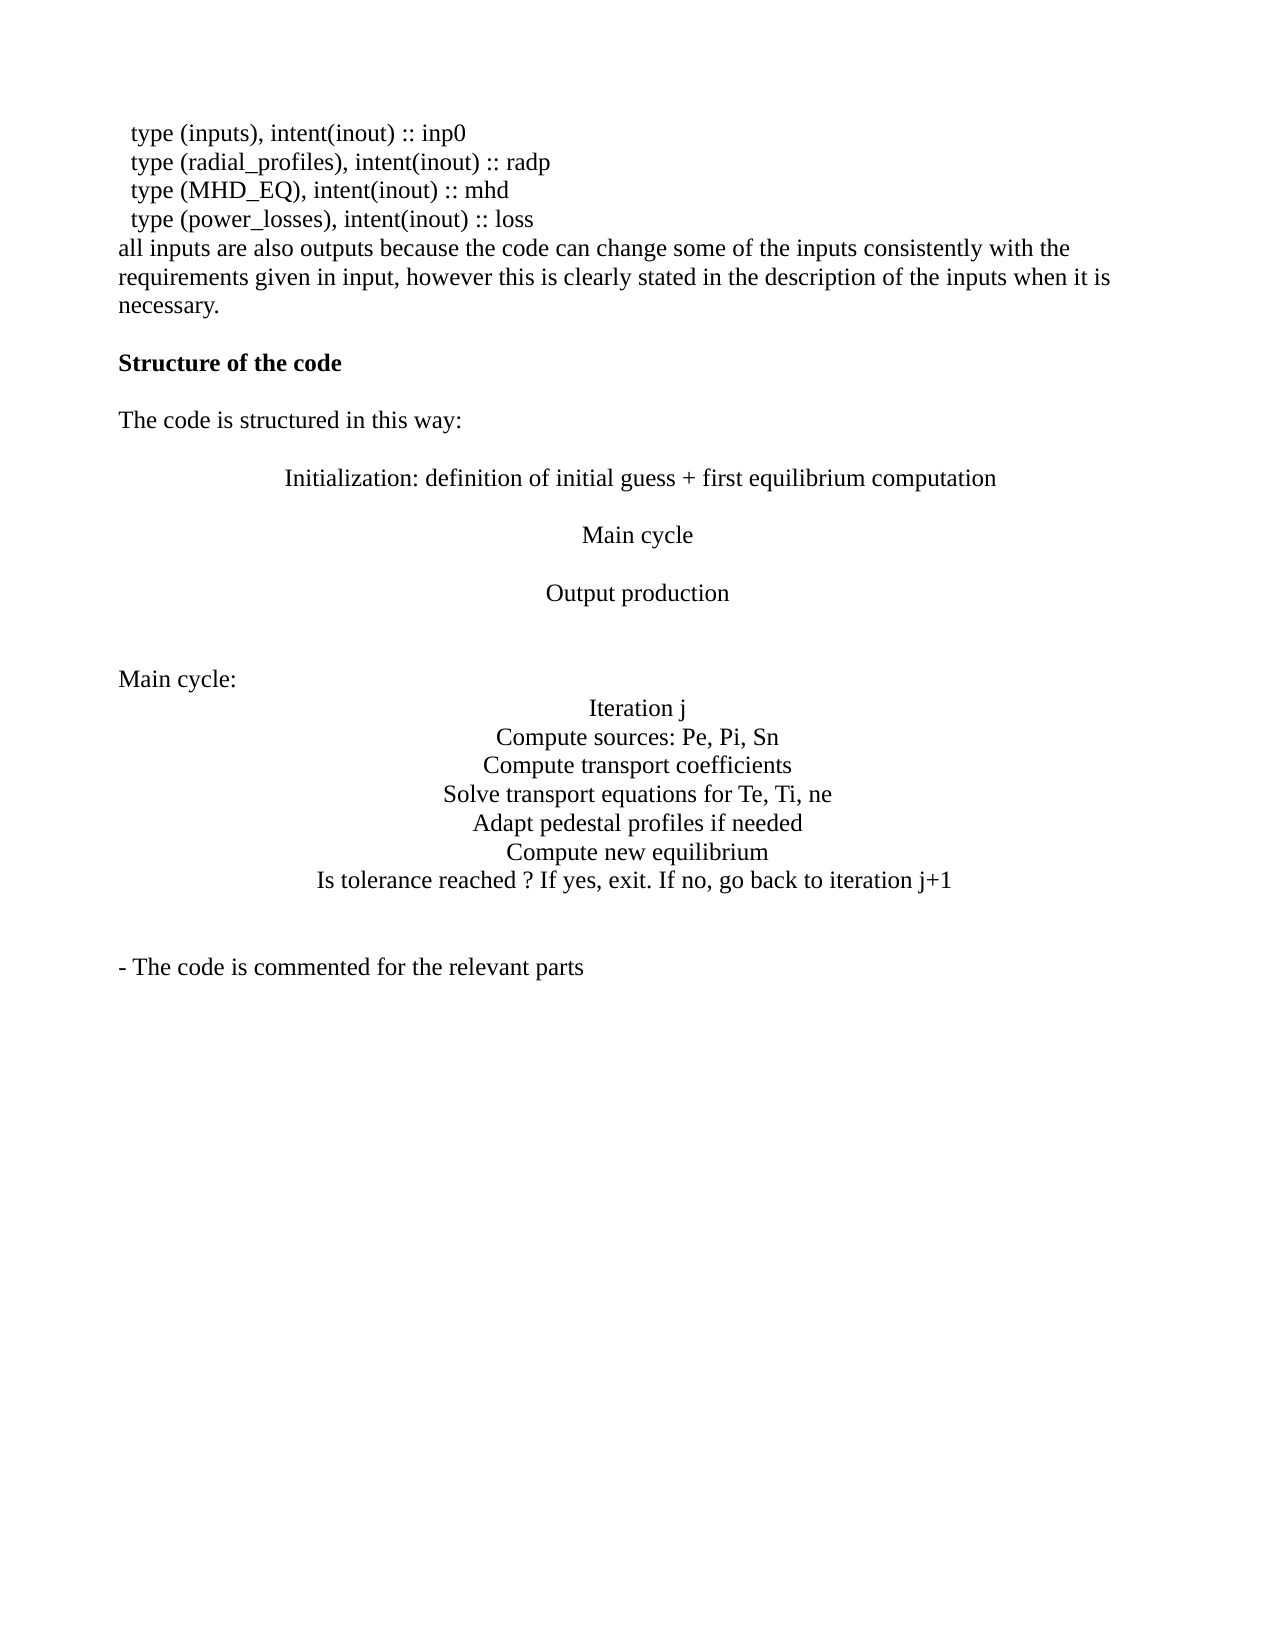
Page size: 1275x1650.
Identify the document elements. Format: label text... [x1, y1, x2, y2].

text type (power_losses), intent(inout) :: loss [118, 204, 1157, 233]
text Initialization: definition of initial guess + first equilibrium computation [118, 463, 1157, 492]
text Adapt pedestal profiles if needed [118, 808, 1157, 837]
text type (radial_profiles), intent(inout) :: radp [118, 147, 1157, 176]
text Main cycle [118, 521, 1157, 549]
text Compute transport coefficients [118, 751, 1157, 779]
text Output production [118, 578, 1157, 607]
text Main cycle: [118, 664, 1157, 693]
text all inputs are also outputs because the code can change some of the inputs consistently with the requirements given in input, however this is clearly stated in the description of the inputs when it is necessary. [118, 233, 1157, 319]
text Compute sources: Pe, Pi, Sn [118, 722, 1157, 751]
text Is tolerance reached ? If yes, exit. If no, go back to iteration j+1 [118, 866, 1157, 894]
text type (MHD_EQ), intent(inout) :: mhd [118, 176, 1157, 204]
text Solve transport equations for Te, Ti, ne [118, 779, 1157, 808]
text Iteration j [118, 693, 1157, 722]
text - The code is commented for the relevant parts [118, 952, 1157, 981]
text The code is structured in this way: [118, 406, 1157, 434]
text Structure of the code [118, 348, 1157, 377]
text Compute new equilibrium [118, 837, 1157, 866]
text type (inputs), intent(inout) :: inp0 [118, 118, 1157, 147]
